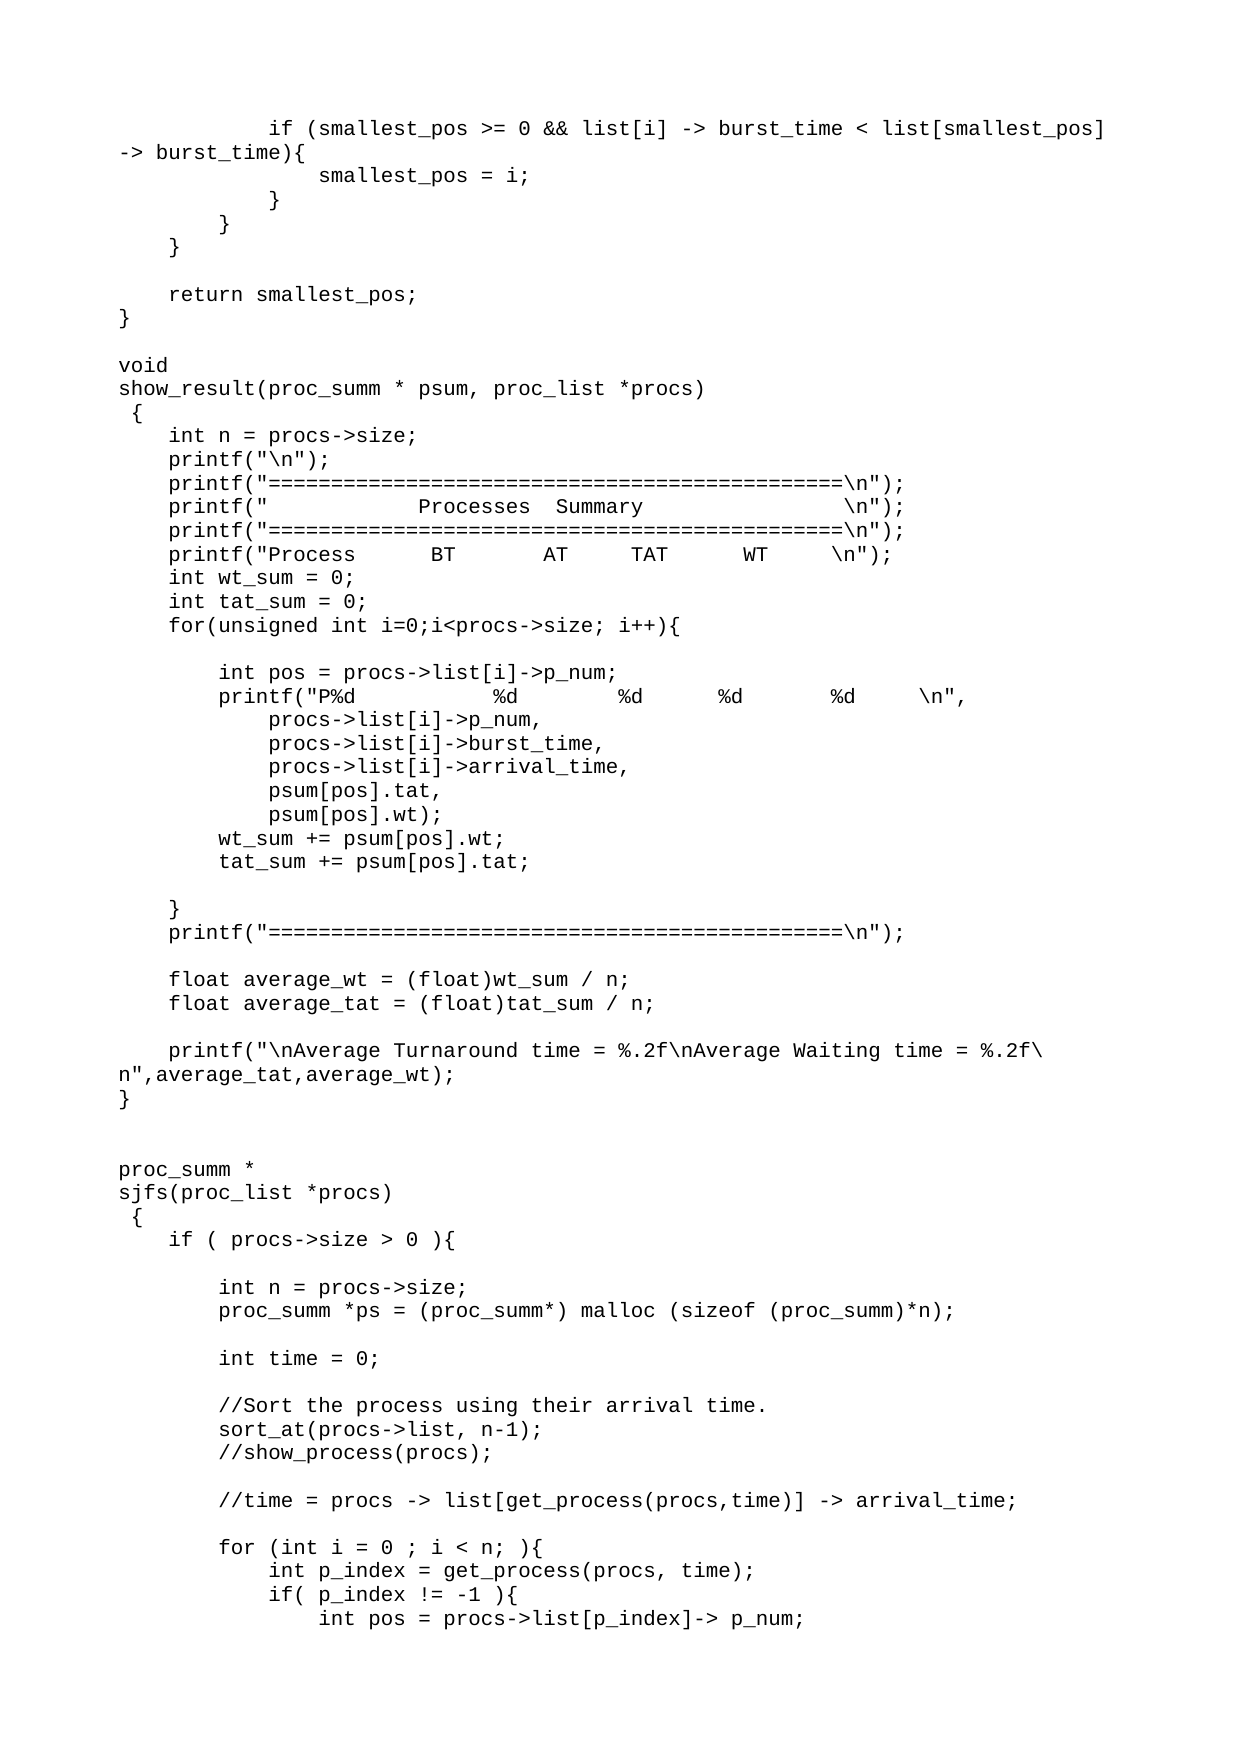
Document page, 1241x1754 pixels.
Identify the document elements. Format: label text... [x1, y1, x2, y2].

text } [118, 189, 1122, 213]
text printf("\nAverage Turnaround time = %.2f\nAverage Waiting time = %.2f\n",average_tat,average_wt); [118, 1040, 1122, 1088]
text float average_tat = (float)tat_sum / n; [118, 993, 1122, 1017]
text sjfs(proc_list *procs) [118, 1182, 1122, 1206]
text psum[pos].tat, [118, 780, 1122, 804]
text int wt_sum = 0; [118, 567, 1122, 591]
text if( p_index != -1 ){ [118, 1584, 1122, 1608]
text //show_process(procs); [118, 1442, 1122, 1466]
text //Sort the process using their arrival time. [118, 1395, 1122, 1419]
text for(unsigned int i=0;i<procs->size; i++){ [118, 615, 1122, 638]
text int pos = procs->list[p_index]-> p_num; [118, 1608, 1122, 1631]
text int n = procs->size; [118, 426, 1122, 449]
text procs->list[i]->arrival_time, [118, 757, 1122, 780]
text smallest_pos = i; [118, 165, 1122, 189]
text procs->list[i]->burst_time, [118, 733, 1122, 757]
text sort_at(procs->list, n-1); [118, 1419, 1122, 1442]
text { [118, 1206, 1122, 1229]
text tat_sum += psum[pos].tat; [118, 851, 1122, 875]
text int n = procs->size; [118, 1277, 1122, 1300]
text } [118, 213, 1122, 236]
text show_result(proc_summ * psum, proc_list *procs) [118, 378, 1122, 402]
text printf("Process BT AT TAT WT \n"); [118, 544, 1122, 567]
text } [118, 307, 1122, 331]
text printf("==============================================\n"); [118, 520, 1122, 544]
text printf("P%d %d %d %d %d \n", [118, 686, 1122, 709]
text printf("==============================================\n"); [118, 473, 1122, 496]
text printf("==============================================\n"); [118, 922, 1122, 946]
text { [118, 402, 1122, 426]
text float average_wt = (float)wt_sum / n; [118, 969, 1122, 993]
text wt_sum += psum[pos].wt; [118, 827, 1122, 851]
text //time = procs -> list[get_process(procs,time)] -> arrival_time; [118, 1489, 1122, 1513]
text int pos = procs->list[i]->p_num; [118, 662, 1122, 686]
text for (int i = 0 ; i < n; ){ [118, 1537, 1122, 1561]
text } [118, 1088, 1122, 1111]
text procs->list[i]->p_num, [118, 709, 1122, 733]
text int time = 0; [118, 1348, 1122, 1371]
text printf(" Processes Summary \n"); [118, 496, 1122, 520]
text int tat_sum = 0; [118, 591, 1122, 615]
text if ( procs->size > 0 ){ [118, 1229, 1122, 1253]
text psum[pos].wt); [118, 804, 1122, 827]
text proc_summ *ps = (proc_summ*) malloc (sizeof (proc_summ)*n); [118, 1300, 1122, 1324]
text } [118, 236, 1122, 260]
text void [118, 354, 1122, 378]
text printf("\n"); [118, 449, 1122, 473]
text } [118, 898, 1122, 922]
text int p_index = get_process(procs, time); [118, 1561, 1122, 1584]
text proc_summ * [118, 1158, 1122, 1182]
text if (smallest_pos >= 0 && list[i] -> burst_time < list[smallest_pos] -> burst_time){ [118, 118, 1122, 165]
text return smallest_pos; [118, 284, 1122, 307]
